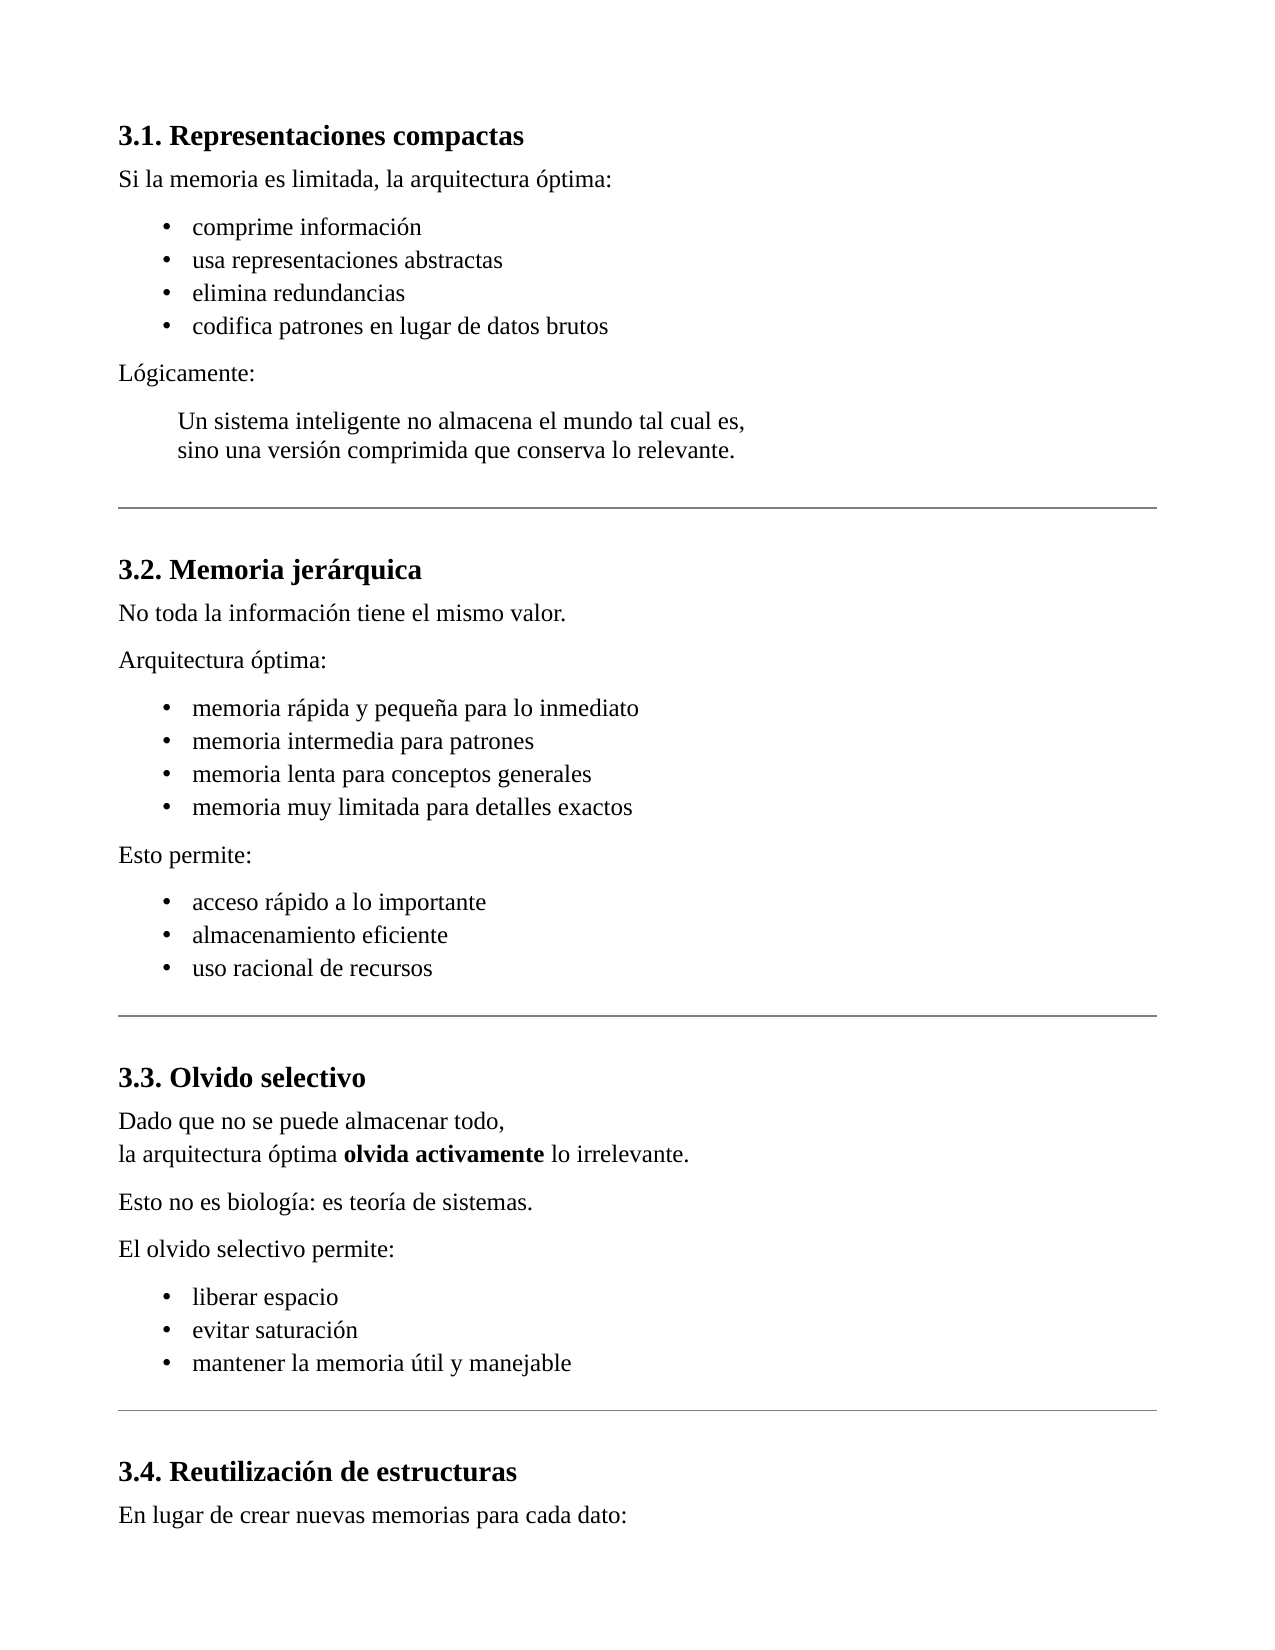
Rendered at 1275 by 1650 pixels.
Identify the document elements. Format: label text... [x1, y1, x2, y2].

list liberar espacio [162, 1282, 1157, 1311]
text En lugar de crear nuevas memorias para cada dato: [118, 1500, 1157, 1529]
list mantener la memoria útil y manejable [162, 1348, 1157, 1377]
text Dado que no se puede almacenar todo, la arquitectura óptima olvida activamente lo irrelevante. [118, 1106, 1157, 1168]
subtitle 3.2. Memoria jerárquica [118, 552, 1157, 585]
list memoria rápida y pequeña para lo inmediato [162, 693, 1157, 722]
list uso racional de recursos [162, 953, 1157, 982]
text Arquitectura óptima: [118, 646, 1157, 674]
subtitle 3.4. Reutilización de estructuras [118, 1454, 1157, 1488]
list almacenamiento eficiente [162, 920, 1157, 949]
list usa representaciones abstractas [162, 245, 1157, 273]
list evitar saturación [162, 1315, 1157, 1343]
list memoria lenta para conceptos generales [162, 759, 1157, 788]
text Lógicamente: [118, 358, 1157, 387]
list memoria intermedia para patrones [162, 726, 1157, 755]
list elimina redundancias [162, 278, 1157, 307]
list memoria muy limitada para detalles exactos [162, 792, 1157, 821]
text Un sistema inteligente no almacena el mundo tal cual es, sino una versión comprimida que conserva lo relevante. [177, 406, 1098, 463]
list acceso rápido a lo importante [162, 887, 1157, 916]
text El olvido selectivo permite: [118, 1234, 1157, 1263]
list comprime información [162, 212, 1157, 241]
subtitle 3.3. Olvido selectivo [118, 1060, 1157, 1093]
text Esto no es biología: es teoría de sistemas. [118, 1187, 1157, 1215]
text Si la memoria es limitada, la arquitectura óptima: [118, 164, 1157, 193]
list codifica patrones en lugar de datos brutos [162, 311, 1157, 339]
subtitle 3.1. Representaciones compactas [118, 118, 1157, 152]
text Esto permite: [118, 840, 1157, 868]
text No toda la información tiene el mismo valor. [118, 598, 1157, 627]
